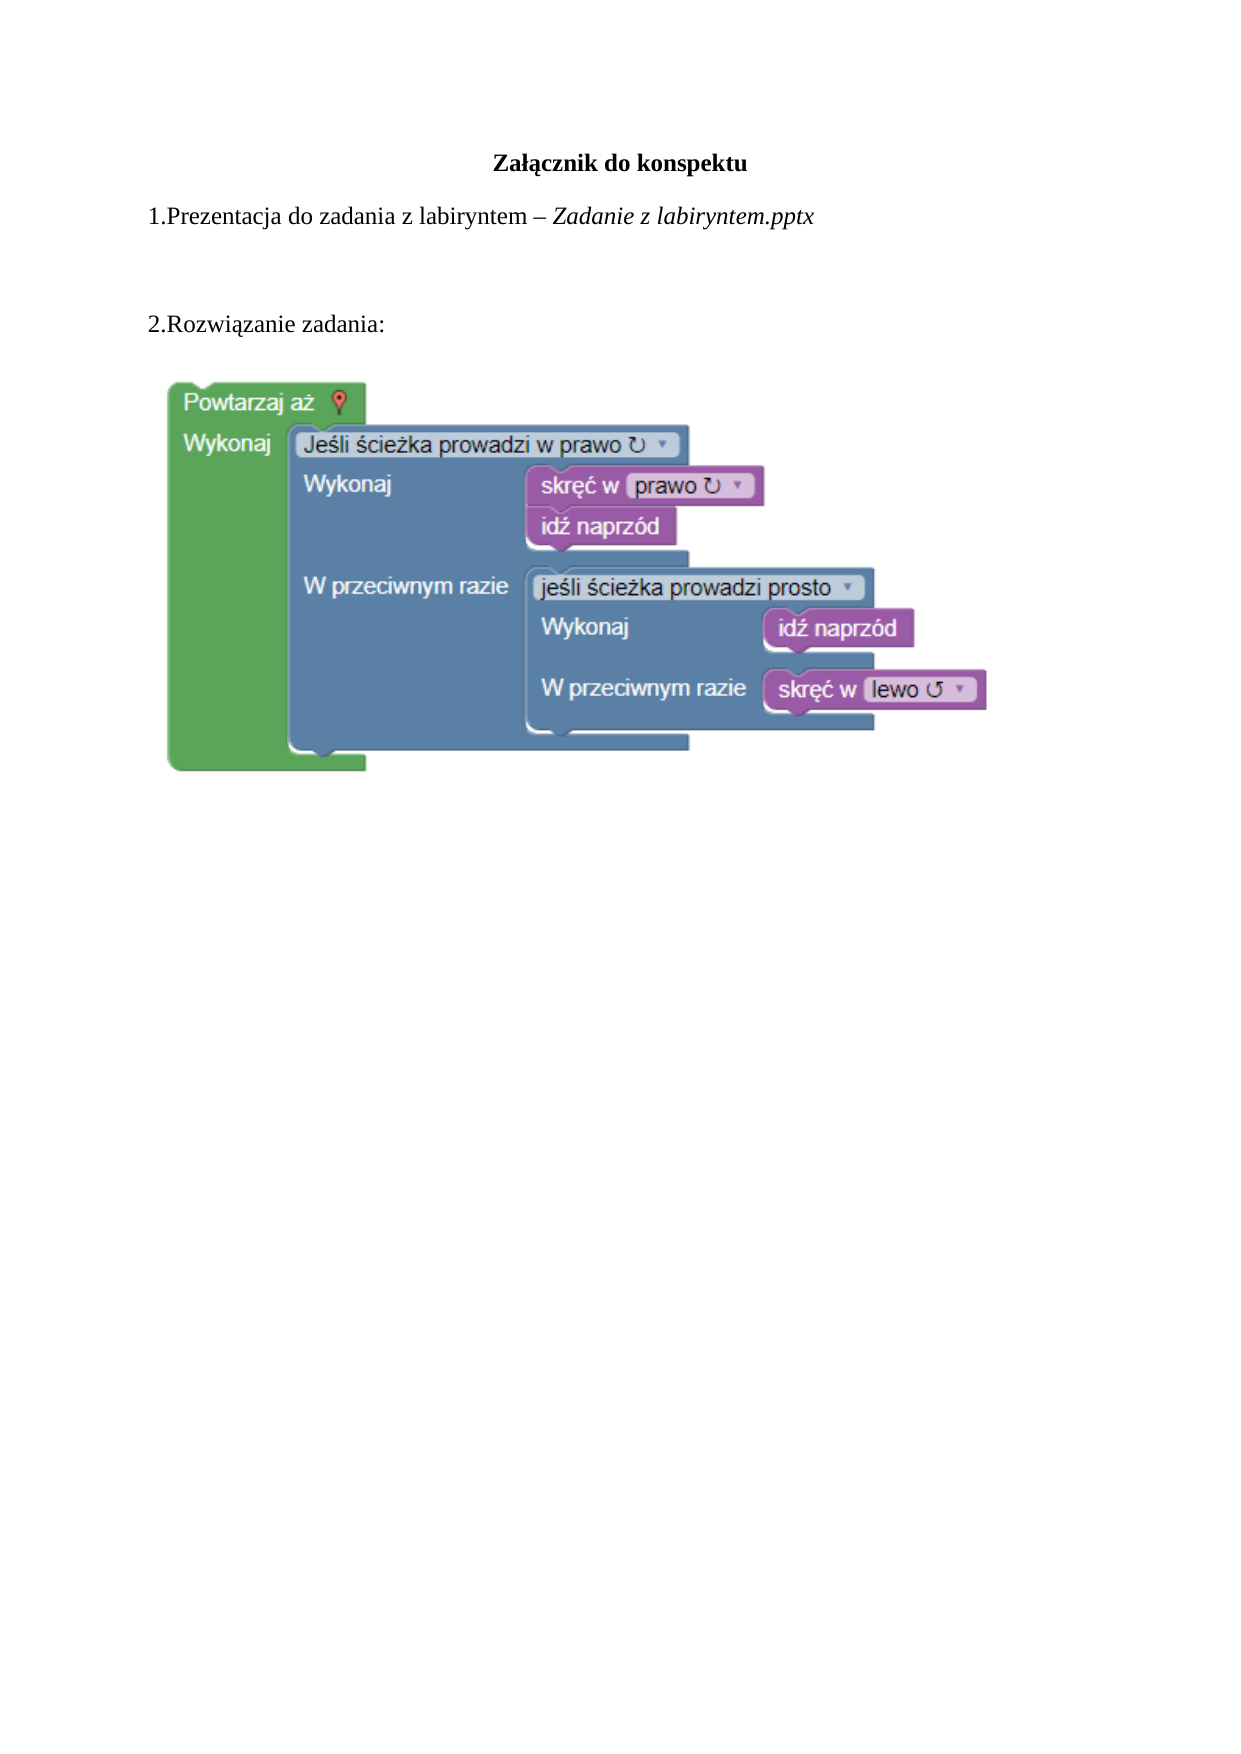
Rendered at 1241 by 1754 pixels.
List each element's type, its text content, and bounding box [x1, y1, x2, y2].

text Załącznik do konspektu [148, 148, 1093, 176]
text 2.Rozwiązanie zadania: [148, 309, 1093, 338]
text 1.Prezentacja do zadania z labiryntem – Zadanie z labiryntem.pptx [148, 201, 1093, 230]
